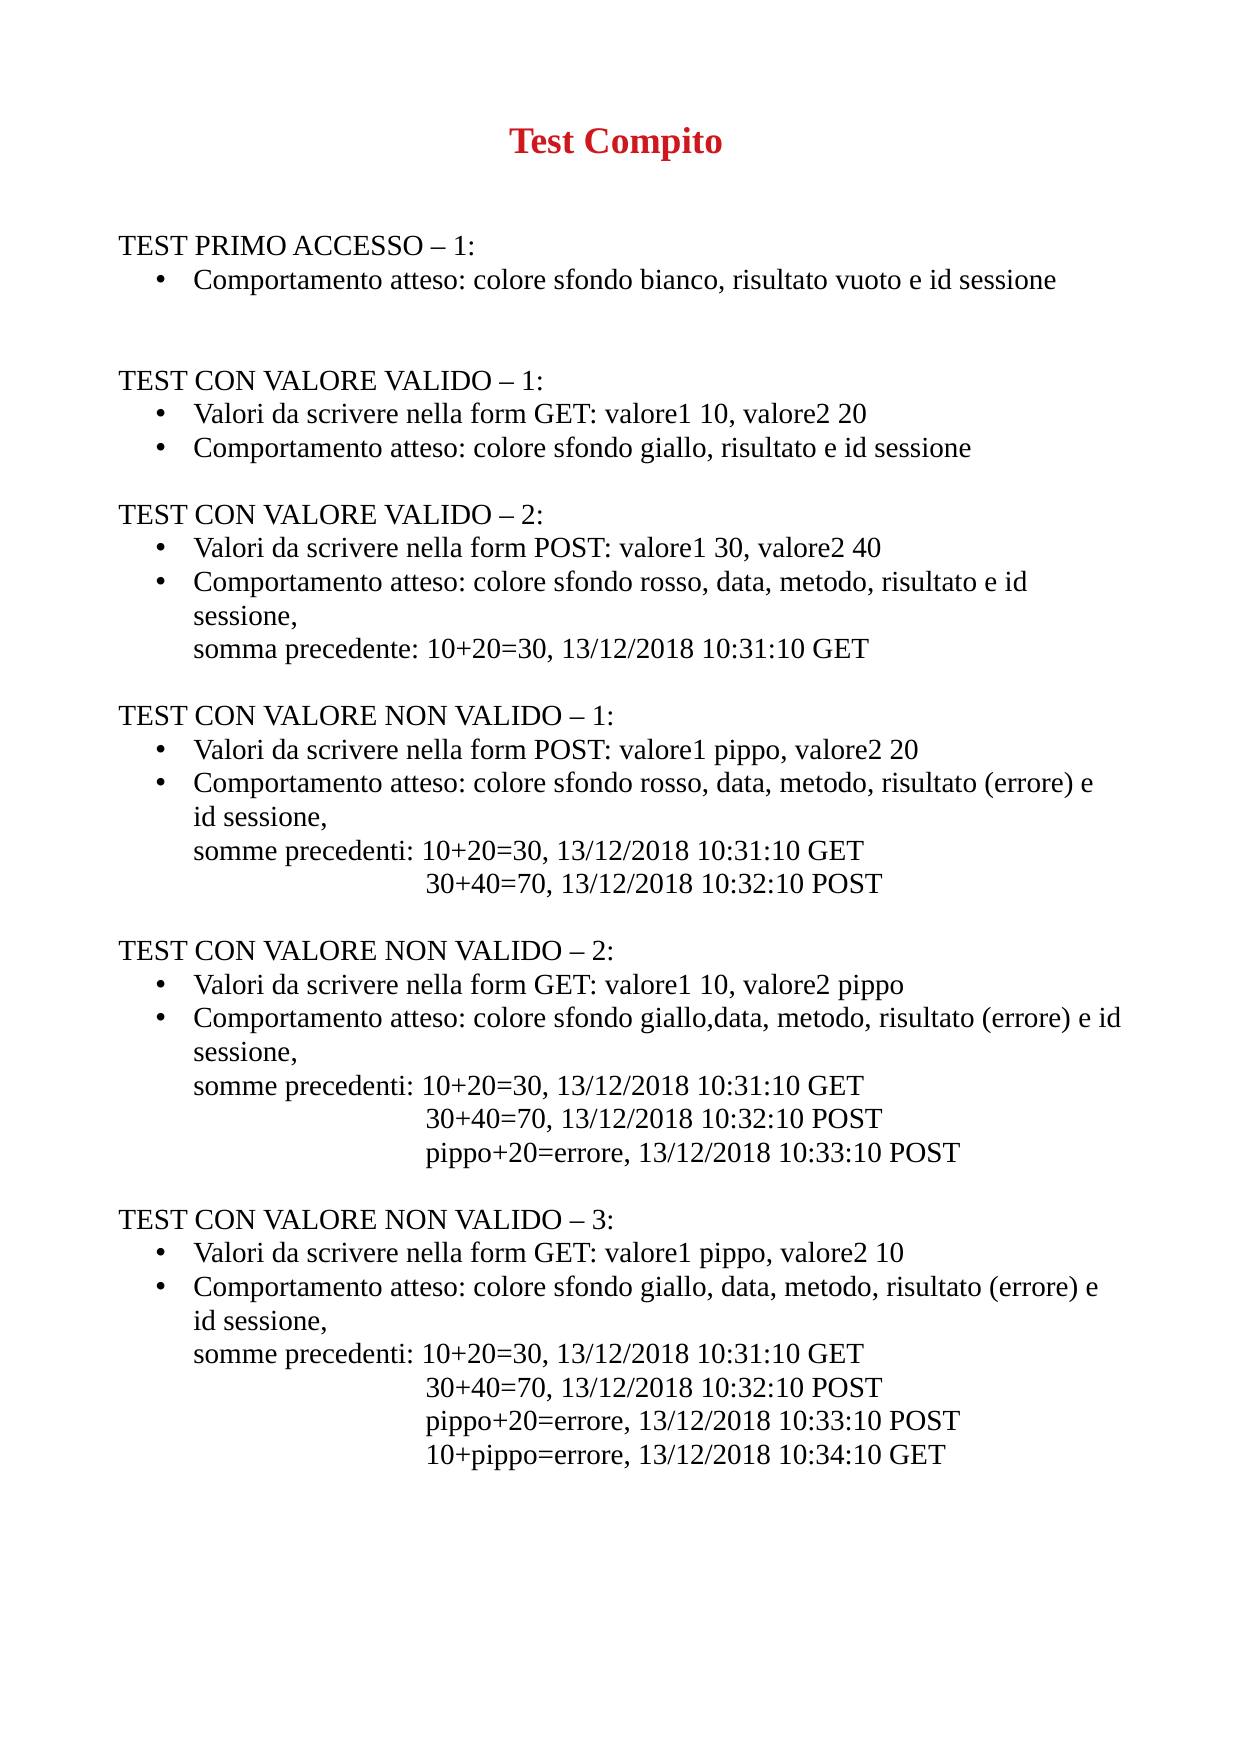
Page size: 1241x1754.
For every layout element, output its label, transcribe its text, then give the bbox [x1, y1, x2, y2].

text Test Compito [118, 118, 1122, 161]
text TEST CON VALORE VALIDO – 2: [118, 497, 1122, 531]
list Comportamento atteso: colore sfondo giallo,data, metodo, risultato (errore) e id sessione, [156, 1001, 1122, 1068]
list Valori da scrivere nella form POST: valore1 pippo, valore2 20 [156, 732, 1122, 766]
list Comportamento atteso: colore sfondo bianco, risultato vuoto e id sessione [156, 262, 1122, 296]
list Comportamento atteso: colore sfondo rosso, data, metodo, risultato (errore) e id sessione, [156, 766, 1122, 833]
list Comportamento atteso: colore sfondo rosso, data, metodo, risultato e id sessione, [156, 564, 1122, 631]
text TEST CON VALORE NON VALIDO – 3: [118, 1202, 1122, 1236]
text TEST CON VALORE NON VALIDO – 2: [118, 933, 1122, 967]
list pippo+20=errore, 13/12/2018 10:33:10 POST [381, 1135, 1122, 1168]
list 30+40=70, 13/12/2018 10:32:10 POST [381, 1101, 1122, 1135]
text TEST PRIMO ACCESSO – 1: [118, 228, 1122, 262]
list 30+40=70, 13/12/2018 10:32:10 POST [381, 1370, 1122, 1403]
list Valori da scrivere nella form GET: valore1 pippo, valore2 10 [156, 1236, 1122, 1269]
list 30+40=70, 13/12/2018 10:32:10 POST [381, 866, 1122, 900]
list somme precedenti: 10+20=30, 13/12/2018 10:31:10 GET [156, 833, 1122, 866]
list pippo+20=errore, 13/12/2018 10:33:10 POST [381, 1403, 1122, 1437]
text TEST CON VALORE NON VALIDO – 1: [118, 698, 1122, 732]
list somme precedenti: 10+20=30, 13/12/2018 10:31:10 GET [156, 1068, 1122, 1101]
list 10+pippo=errore, 13/12/2018 10:34:10 GET [381, 1437, 1122, 1471]
list Valori da scrivere nella form GET: valore1 10, valore2 pippo [156, 967, 1122, 1001]
list Comportamento atteso: colore sfondo giallo, data, metodo, risultato (errore) e id sessione, [156, 1269, 1122, 1336]
list Valori da scrivere nella form GET: valore1 10, valore2 20 [156, 396, 1122, 430]
list Valori da scrivere nella form POST: valore1 30, valore2 40 [156, 531, 1122, 564]
list somme precedenti: 10+20=30, 13/12/2018 10:31:10 GET [156, 1336, 1122, 1370]
text TEST CON VALORE VALIDO – 1: [118, 363, 1122, 396]
list somma precedente: 10+20=30, 13/12/2018 10:31:10 GET [156, 631, 1122, 665]
list Comportamento atteso: colore sfondo giallo, risultato e id sessione [156, 430, 1122, 463]
